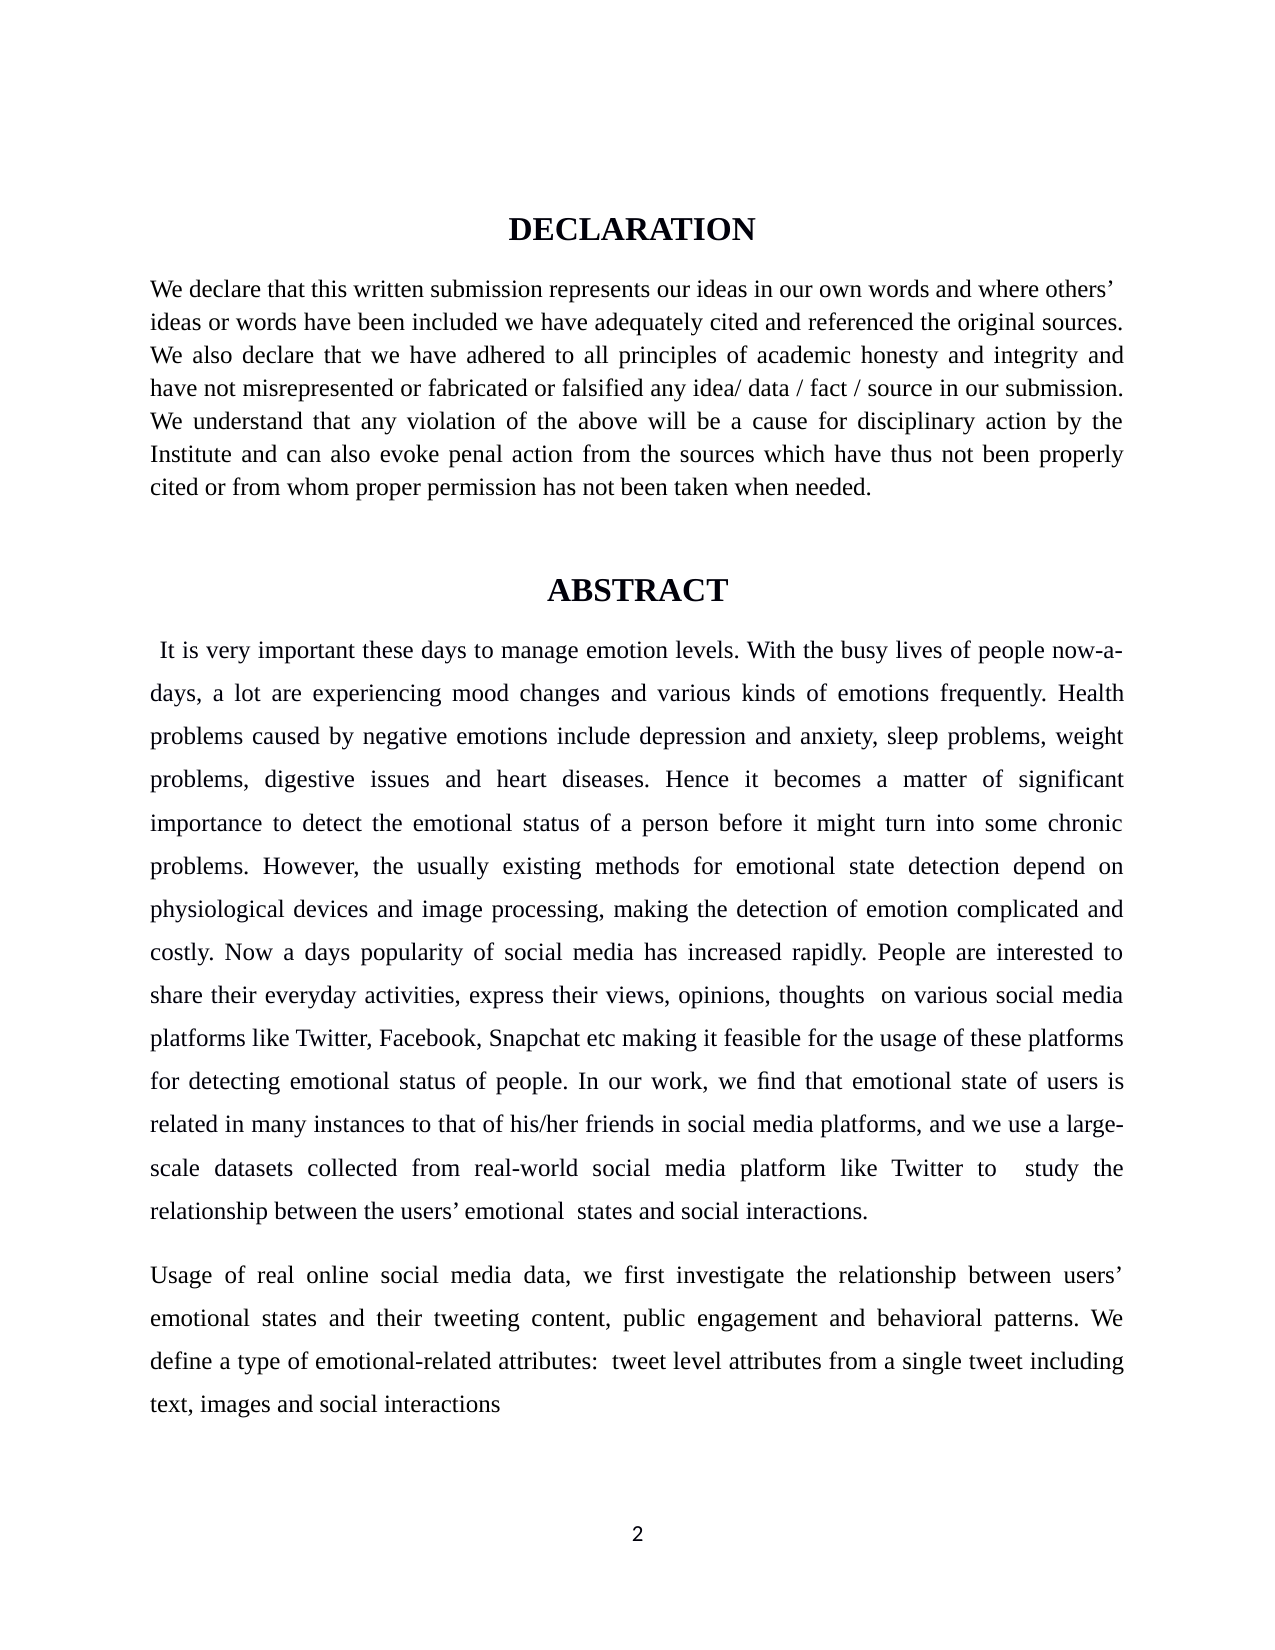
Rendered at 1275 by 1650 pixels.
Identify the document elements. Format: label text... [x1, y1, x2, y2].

text We declare that this written submission represents our ideas in our own words and where others’ [150, 274, 1125, 303]
text It is very important these days to manage emotion levels. With the busy lives of people now-a-days, a lot are experiencing mood changes and various kinds of emotions frequently. Health problems caused by negative emotions include depression and anxiety, sleep problems, weight problems, digestive issues and heart diseases. Hence it becomes a matter of significant importance to detect the emotional status of a person before it might turn into some chronic problems. However, the usually existing methods for emotional state detection depend on physiological devices and image processing, making the detection of emotion complicated and costly. Now a days popularity of social media has increased rapidly. People are interested to share their everyday activities, express their views, opinions, thoughts on various social media platforms like Twitter, Facebook, Snapchat etc making it feasible for the usage of these platforms for detecting emotional status of people. In our work, we ﬁnd that emotional state of users is related in many instances to that of his/her friends in social media platforms, and we use a large-scale datasets collected from real-world social media platform like Twitter to study the relationship between the users’ emotional states and social interactions. [150, 635, 1125, 1224]
text ideas or words have been included we have adequately cited and referenced the original sources. We also declare that we have adhered to all principles of academic honesty and integrity and have not misrepresented or fabricated or falsified any idea/ data / fact / source in our submission. We understand that any violation of the above will be a cause for disciplinary action by the Institute and can also evoke penal action from the sources which have thus not been properly cited or from whom proper permission has not been taken when needed. [150, 307, 1125, 501]
text ABSTRACT [150, 570, 1125, 609]
text DECLARATION [150, 209, 1125, 248]
text Usage of real online social media data, we first investigate the relationship between users’ emotional states and their tweeting content, public engagement and behavioral patterns. We define a type of emotional-related attributes: tweet level attributes from a single tweet including text, images and social interactions [150, 1260, 1125, 1418]
